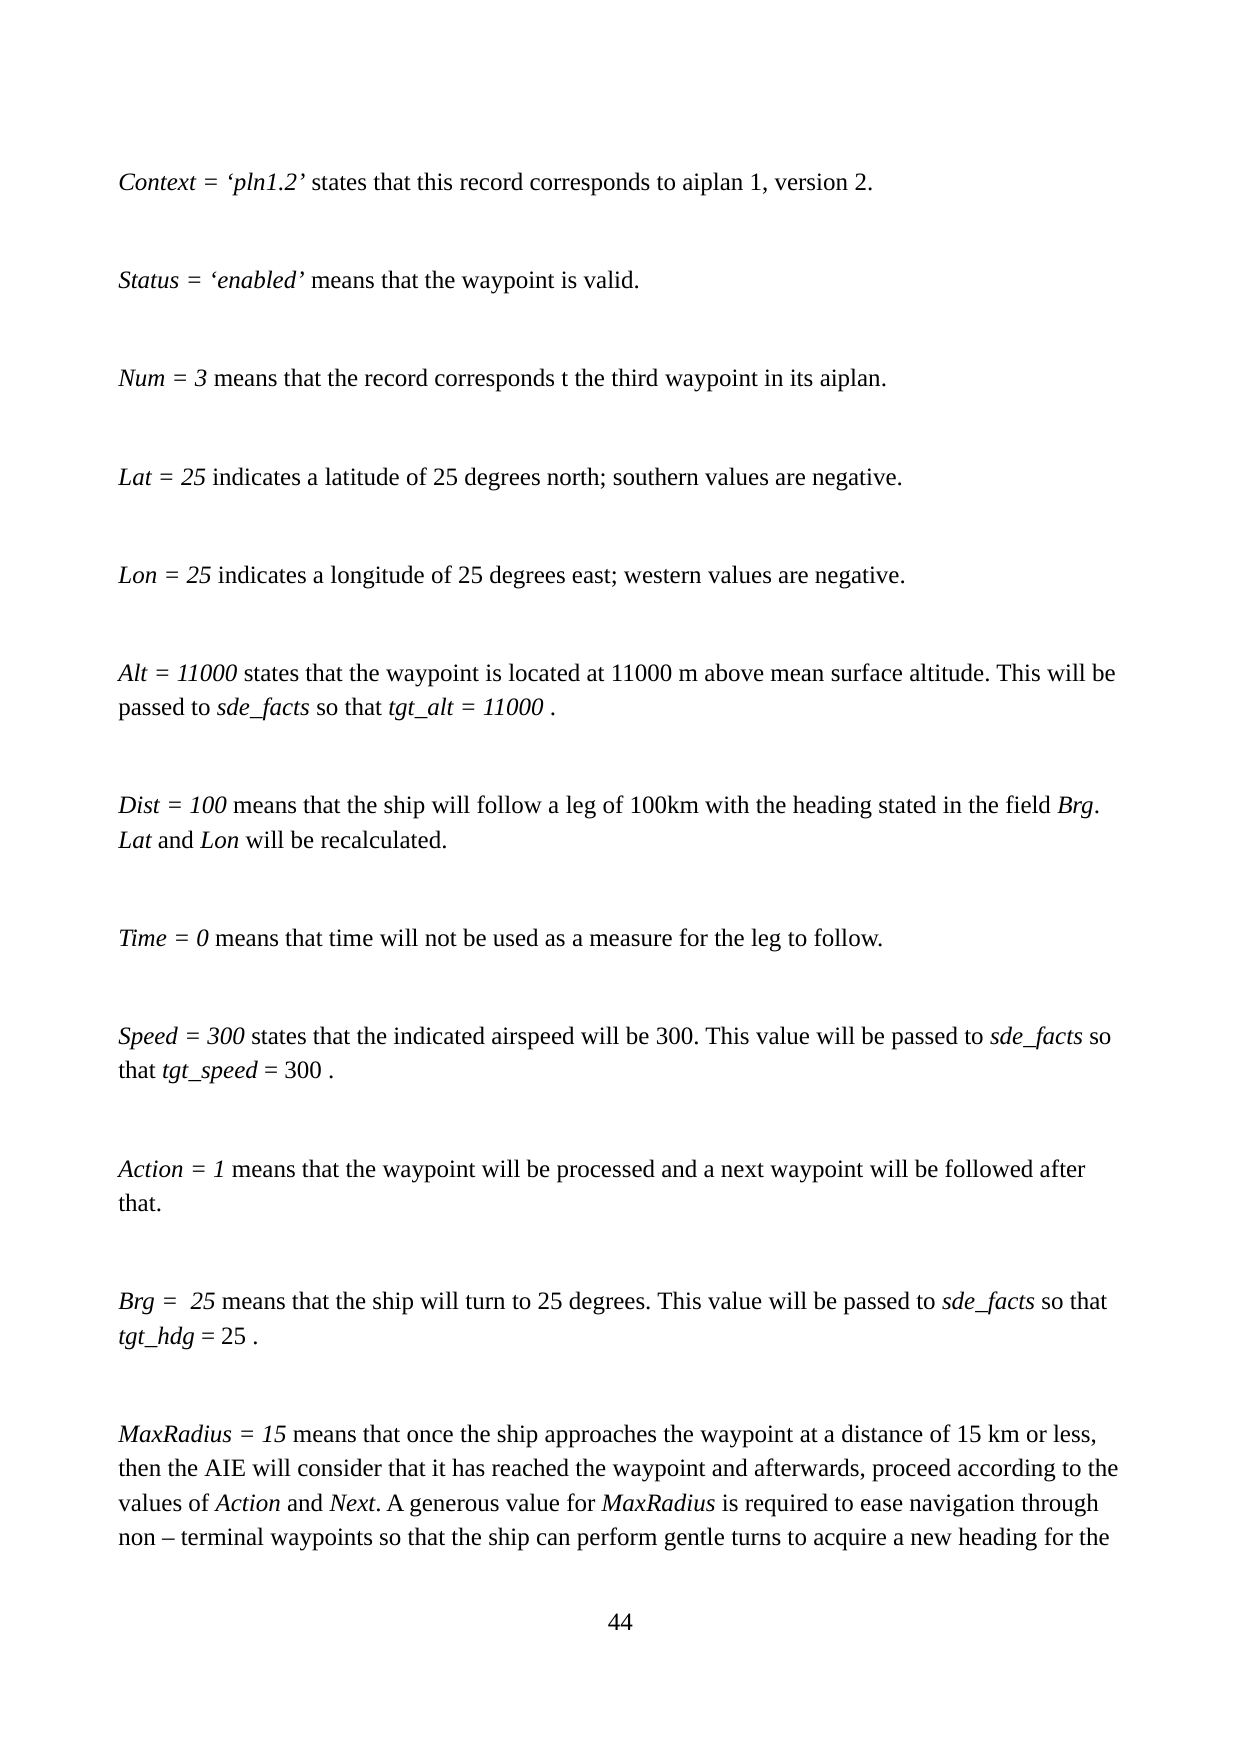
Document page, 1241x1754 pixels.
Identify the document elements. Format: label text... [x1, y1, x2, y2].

text Action = 1 means that the waypoint will be processed and a next waypoint will be followed after that. [118, 1154, 1122, 1217]
text Lat = 25 indicates a latitude of 25 degrees north; southern values are negative. [118, 462, 1122, 490]
text MaxRadius = 15 means that once the ship approaches the waypoint at a distance of 15 km or less, then the AIE will consider that it has reached the waypoint and afterwards, proceed according to the values of Action and Next. A generous value for MaxRadius is required to ease navigation through non – terminal waypoints so that the ship can perform gentle turns to acquire a new heading for the [118, 1419, 1122, 1551]
text Time = 0 means that time will not be used as a measure for the leg to follow. [118, 923, 1122, 952]
text Alt = 11000 states that the waypoint is located at 11000 m above mean surface altitude. This will be passed to sde_facts so that tgt_alt = 11000 . [118, 658, 1122, 721]
text Num = 3 means that the record corresponds t the third waypoint in its aiplan. [118, 363, 1122, 392]
text Dist = 100 means that the ship will follow a leg of 100km with the heading stated in the field Brg. Lat and Lon will be recalculated. [118, 790, 1122, 854]
text Context = ‘pln1.2’ states that this record corresponds to aiplan 1, version 2. [118, 167, 1122, 196]
text Brg = 25 means that the ship will turn to 25 degrees. This value will be passed to sde_facts so that tgt_hdg = 25 . [118, 1286, 1122, 1349]
text Lon = 25 indicates a longitude of 25 degrees east; western values are negative. [118, 560, 1122, 588]
text Status = ‘enabled’ means that the waypoint is valid. [118, 265, 1122, 294]
text Speed = 300 states that the indicated airspeed will be 300. This value will be passed to sde_facts so that tgt_speed = 300 . [118, 1021, 1122, 1084]
